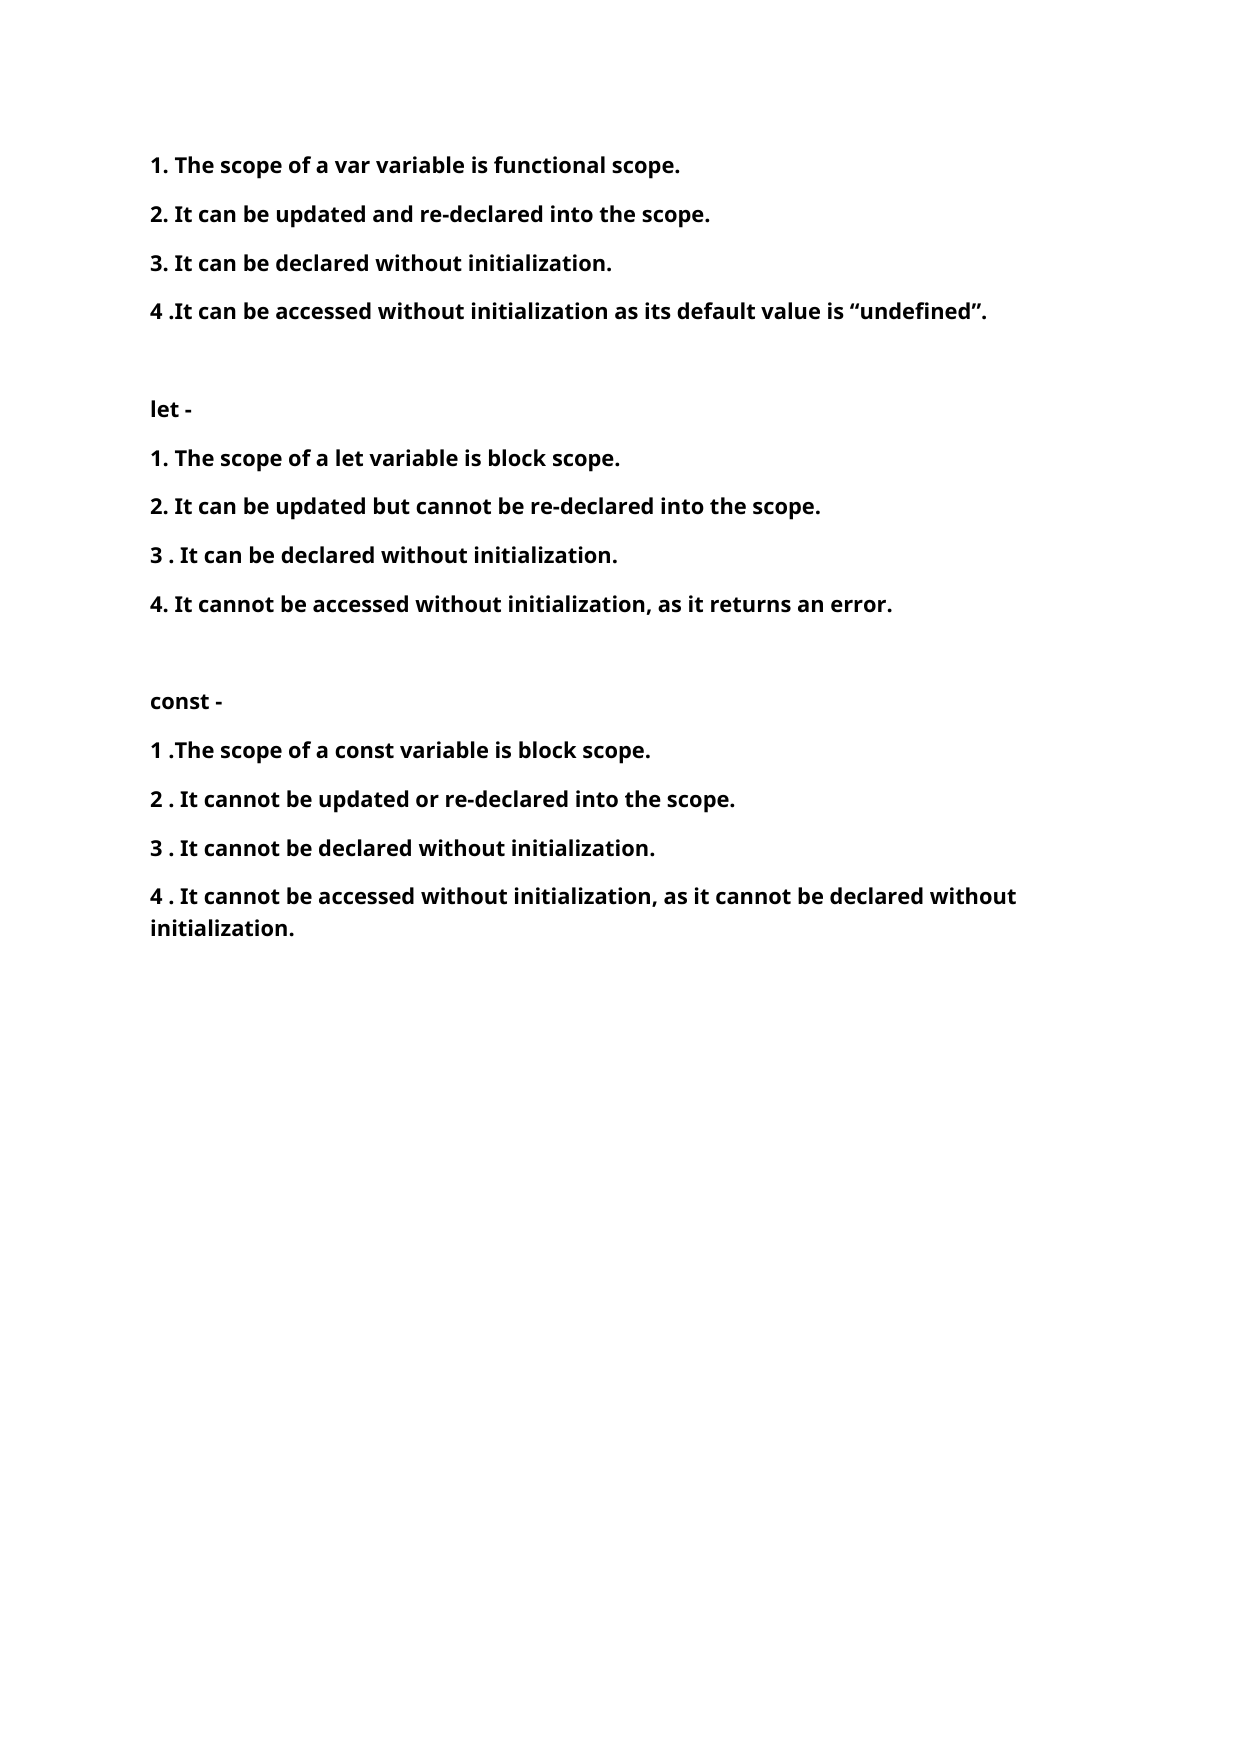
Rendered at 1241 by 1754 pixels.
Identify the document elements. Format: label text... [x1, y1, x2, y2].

text 2 . It cannot be updated or re-declared into the scope. [150, 784, 1090, 813]
text 3 . It can be declared without initialization. [150, 540, 1090, 570]
text 1. The scope of a var variable is functional scope. [150, 150, 1090, 180]
text 3 . It cannot be declared without initialization. [150, 832, 1090, 862]
text let - [150, 394, 1090, 423]
text const - [150, 686, 1090, 716]
text 2. It can be updated and re-declared into the scope. [150, 199, 1090, 228]
text 4. It cannot be accessed without initialization, as it returns an error. [150, 589, 1090, 618]
text 4 . It cannot be accessed without initialization, as it cannot be declared without initialization. [150, 881, 1090, 943]
text 1. The scope of a let variable is block scope. [150, 442, 1090, 472]
text 2. It can be updated but cannot be re-declared into the scope. [150, 491, 1090, 521]
text 4 .It can be accessed without initialization as its default value is “undefined”. [150, 296, 1090, 326]
text 3. It can be declared without initialization. [150, 247, 1090, 277]
text 1 .The scope of a const variable is block scope. [150, 735, 1090, 765]
